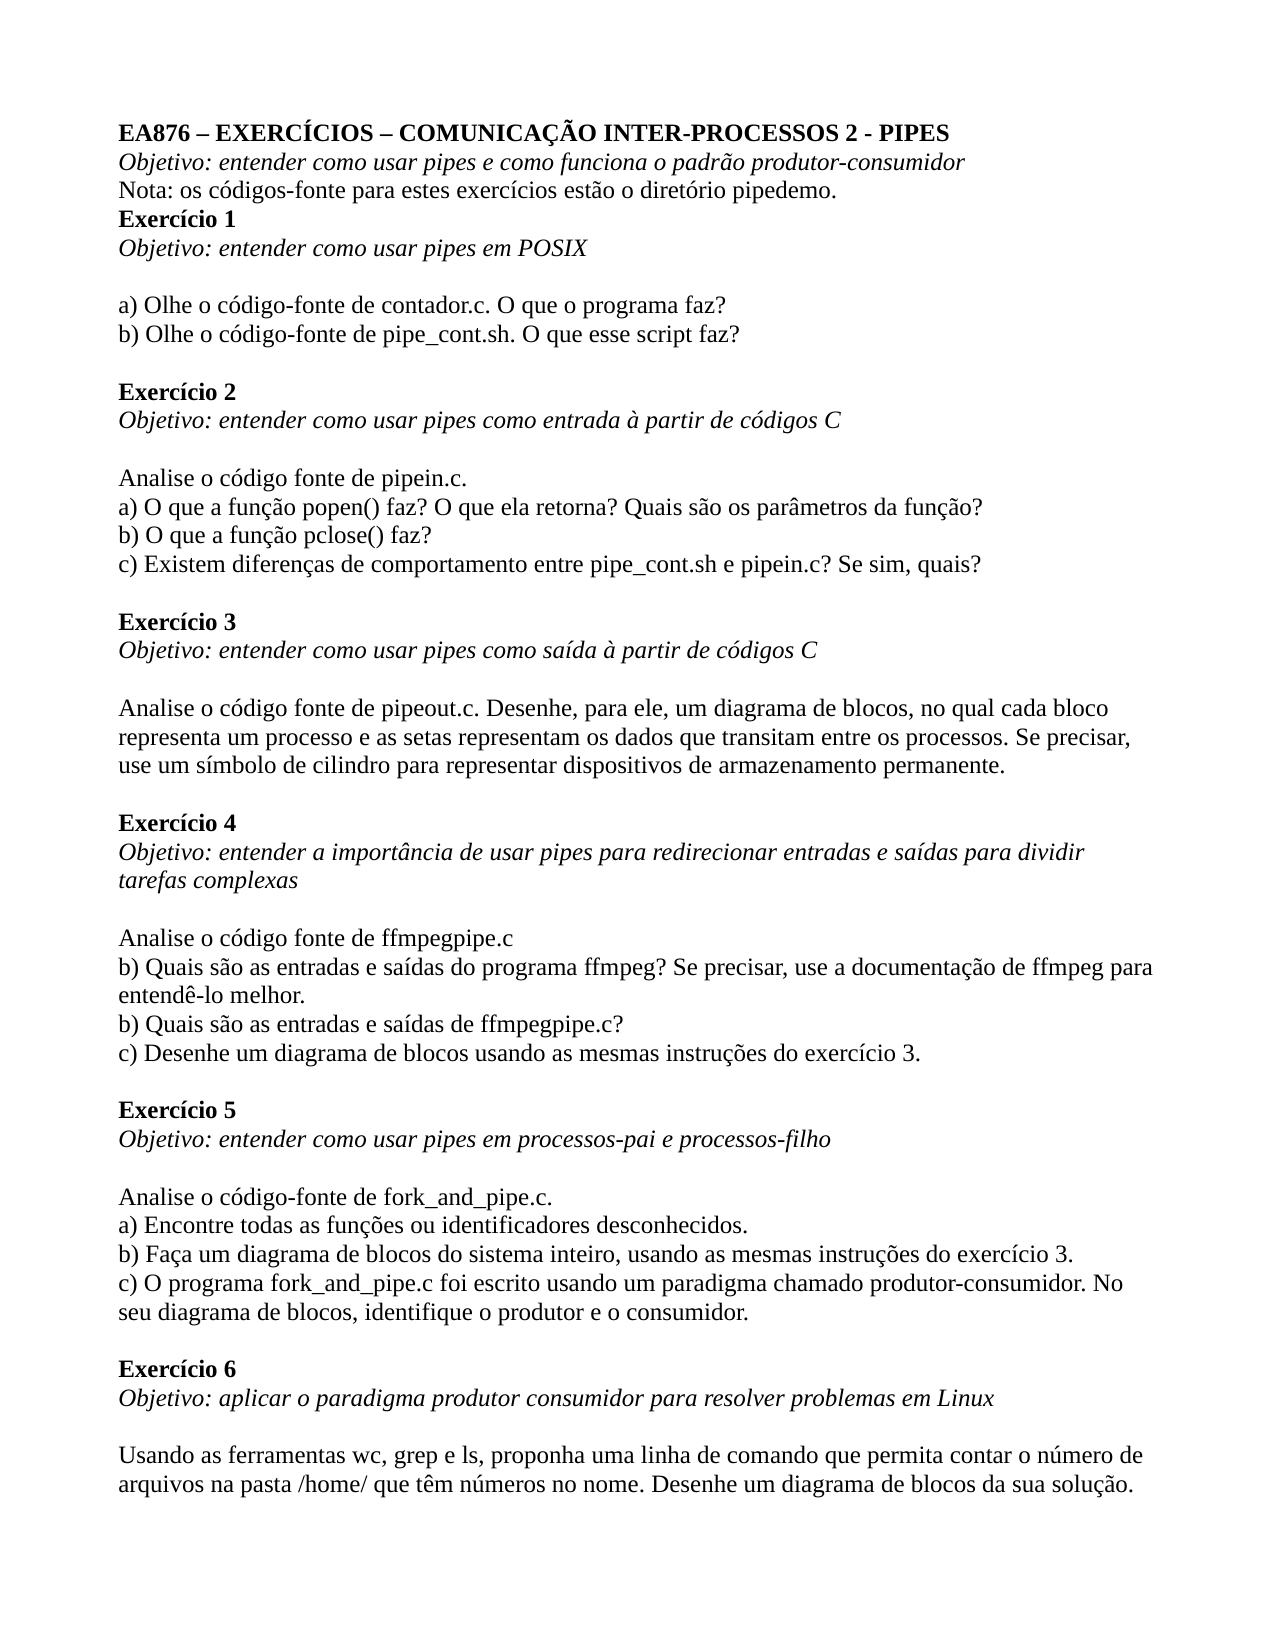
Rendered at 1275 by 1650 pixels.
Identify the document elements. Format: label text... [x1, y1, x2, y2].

text Nota: os códigos-fonte para estes exercícios estão o diretório pipedemo. [118, 176, 1157, 204]
text Analise o código fonte de ffmpegpipe.c [118, 923, 1157, 952]
text EA876 – EXERCÍCIOS – COMUNICAÇÃO INTER-PROCESSOS 2 - PIPES [118, 118, 1157, 147]
text a) O que a função popen() faz? O que ela retorna? Quais são os parâmetros da função? [118, 492, 1157, 521]
text Exercício 5 [118, 1096, 1157, 1124]
text Exercício 2 [118, 377, 1157, 406]
text Objetivo: entender como usar pipes como entrada à partir de códigos C [118, 406, 1157, 434]
text b) Quais são as entradas e saídas do programa ffmpeg? Se precisar, use a documentação de ffmpeg para entendê-lo melhor. [118, 952, 1157, 1009]
text c) Desenhe um diagrama de blocos usando as mesmas instruções do exercício 3. [118, 1038, 1157, 1067]
text Objetivo: entender a importância de usar pipes para redirecionar entradas e saídas para dividir tarefas complexas [118, 837, 1157, 894]
text b) Faça um diagrama de blocos do sistema inteiro, usando as mesmas instruções do exercício 3. [118, 1239, 1157, 1268]
text Exercício 4 [118, 808, 1157, 837]
text b) O que a função pclose() faz? [118, 521, 1157, 549]
text Objetivo: entender como usar pipes como saída à partir de códigos C [118, 636, 1157, 664]
text Analise o código-fonte de fork_and_pipe.c. [118, 1182, 1157, 1211]
text c) Existem diferenças de comportamento entre pipe_cont.sh e pipein.c? Se sim, quais? [118, 549, 1157, 578]
text a) Encontre todas as funções ou identificadores desconhecidos. [118, 1211, 1157, 1239]
text Exercício 3 [118, 607, 1157, 636]
text Exercício 6 [118, 1354, 1157, 1383]
text Usando as ferramentas wc, grep e ls, proponha uma linha de comando que permita contar o número de arquivos na pasta /home/ que têm números no nome. Desenhe um diagrama de blocos da sua solução. [118, 1441, 1157, 1498]
text b) Quais são as entradas e saídas de ffmpegpipe.c? [118, 1009, 1157, 1038]
text Analise o código fonte de pipein.c. [118, 463, 1157, 492]
text c) O programa fork_and_pipe.c foi escrito usando um paradigma chamado produtor-consumidor. No seu diagrama de blocos, identifique o produtor e o consumidor. [118, 1268, 1157, 1326]
text a) Olhe o código-fonte de contador.c. O que o programa faz? [118, 291, 1157, 319]
text Objetivo: entender como usar pipes em processos-pai e processos-filho [118, 1124, 1157, 1153]
text Analise o código fonte de pipeout.c. Desenhe, para ele, um diagrama de blocos, no qual cada bloco representa um processo e as setas representam os dados que transitam entre os processos. Se precisar, use um símbolo de cilindro para representar dispositivos de armazenamento permanente. [118, 693, 1157, 779]
text b) Olhe o código-fonte de pipe_cont.sh. O que esse script faz? [118, 319, 1157, 348]
text Exercício 1 [118, 204, 1157, 233]
text Objetivo: entender como usar pipes e como funciona o padrão produtor-consumidor [118, 147, 1157, 176]
text Objetivo: aplicar o paradigma produtor consumidor para resolver problemas em Linux [118, 1383, 1157, 1412]
text Objetivo: entender como usar pipes em POSIX [118, 233, 1157, 262]
